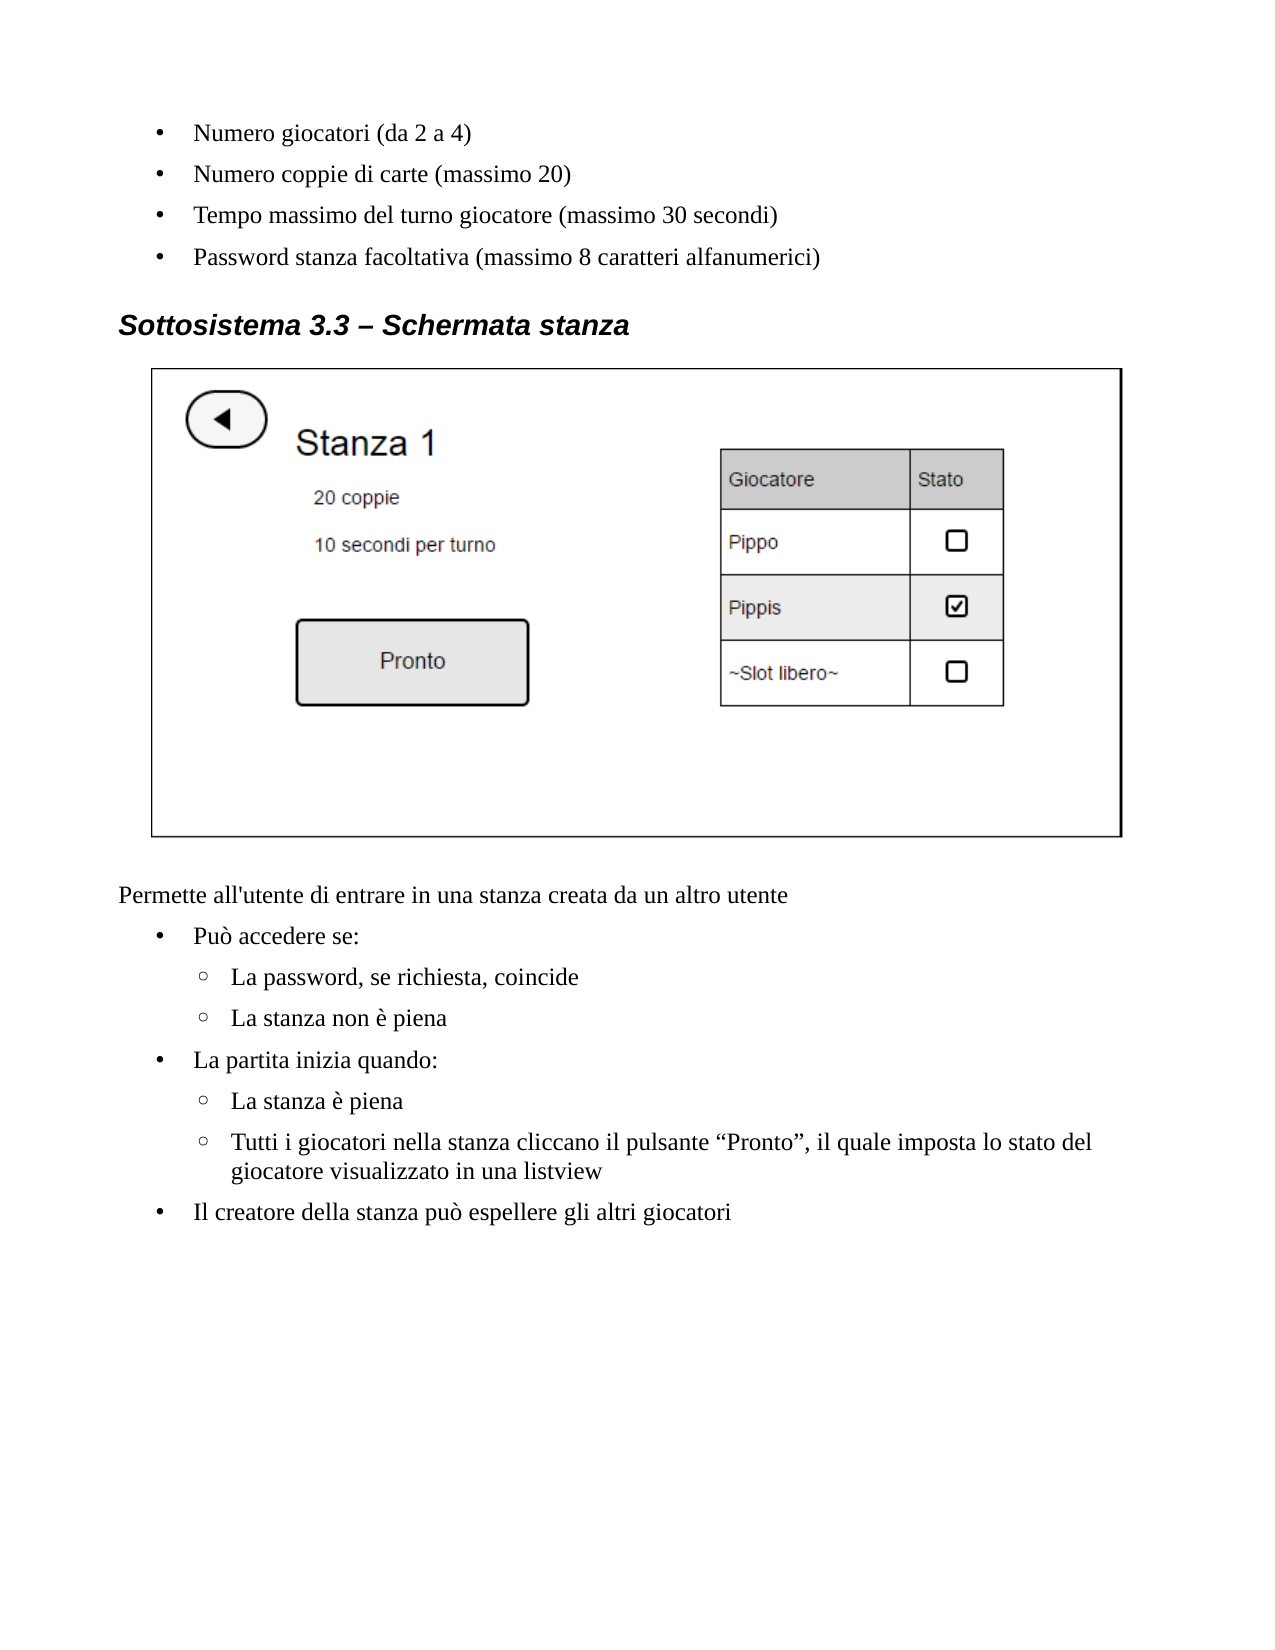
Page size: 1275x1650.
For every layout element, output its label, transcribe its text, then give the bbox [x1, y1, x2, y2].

subtitle Sottosistema 3.4 – Schermata partita [118, 1073, 1157, 1107]
subtitle Sottosistema 3.3 – Schermata stanza [118, 118, 1157, 152]
list Il creatore della stanza può espellere gli altri giocatori [156, 1007, 1157, 1036]
list La partita inizia quando: [156, 855, 1157, 883]
list La stanza non è piena [193, 813, 1157, 842]
list La stanza è piena [193, 896, 1157, 925]
list La password, se richiesta, coincide [193, 772, 1157, 801]
text Permette all'utente di entrare in una stanza creata da un altro utente [118, 690, 1157, 718]
list Tutti i giocatori nella stanza cliccano il pulsante “Pronto”, il quale imposta lo stato del giocatore visualizzato in una listview [193, 937, 1157, 995]
picture [151, 178, 1124, 649]
list Può accedere se: [156, 731, 1157, 760]
